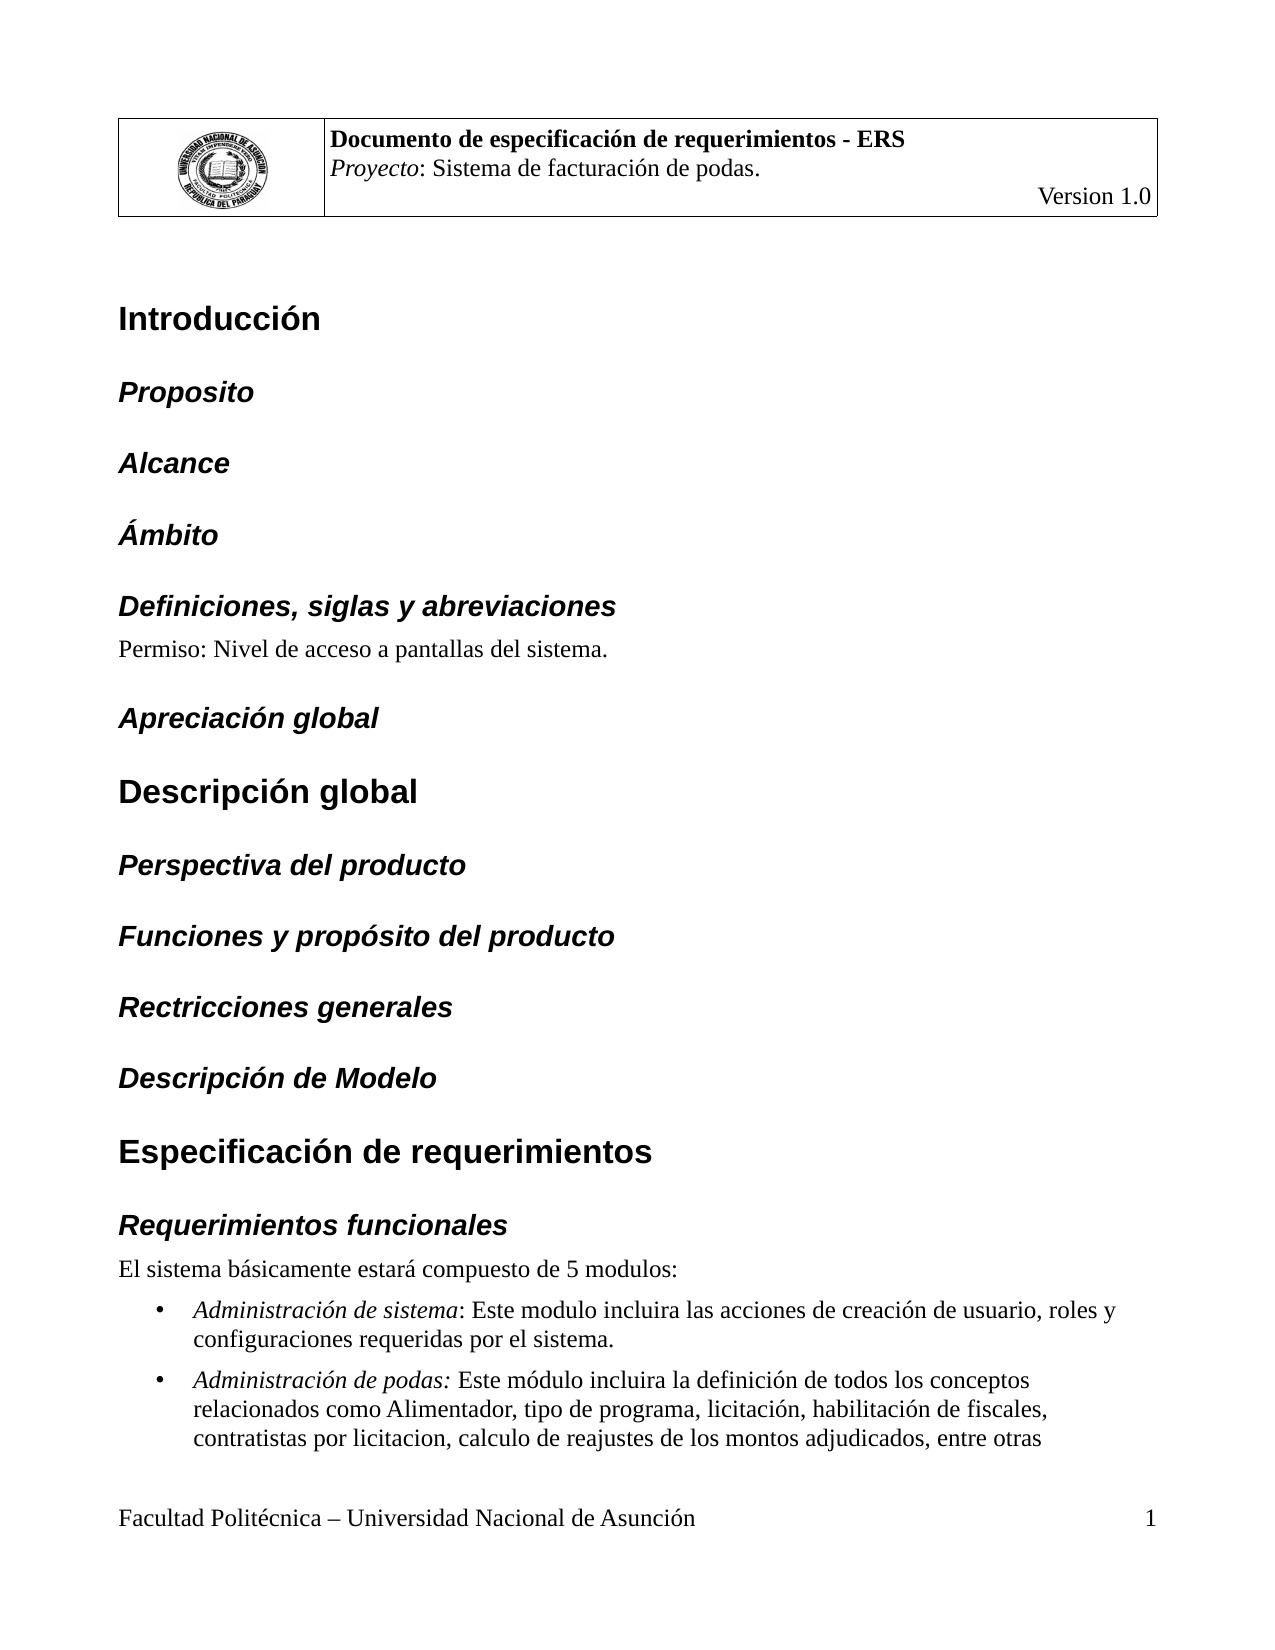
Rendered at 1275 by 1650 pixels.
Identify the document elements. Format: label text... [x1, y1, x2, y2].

subtitle Requerimientos funcionales [118, 1208, 1157, 1242]
subtitle Alcance [118, 446, 1157, 480]
subtitle Especificación de requerimientos [118, 1132, 1157, 1171]
subtitle Rectricciones generales [118, 990, 1157, 1024]
subtitle Perspectiva del producto [118, 848, 1157, 882]
text Permiso: Nivel de acceso a pantallas del sistema. [118, 634, 1157, 663]
subtitle Funciones y propósito del producto [118, 919, 1157, 953]
subtitle Definiciones, siglas y abreviaciones [118, 588, 1157, 622]
subtitle Apreciación global [118, 701, 1157, 734]
subtitle Descripción de Modelo [118, 1061, 1157, 1095]
subtitle Ámbito [118, 517, 1157, 551]
text El sistema básicamente estará compuesto de 5 modulos: [118, 1254, 1157, 1283]
subtitle Proposito [118, 375, 1157, 409]
picture [177, 130, 271, 213]
list Administración de podas: Este módulo incluira la definición de todos los conceptos relacionados como Alimentador, tipo de programa, licitación, habilitación de fiscales, contratistas por licitacion, calculo de reajustes de los montos adjudicados, entre otras [156, 1366, 1157, 1452]
subtitle Descripción global [118, 772, 1157, 811]
subtitle Introducción [118, 299, 1157, 338]
list Administración de sistema: Este modulo incluira las acciones de creación de usuario, roles y configuraciones requeridas por el sistema. [156, 1296, 1157, 1353]
